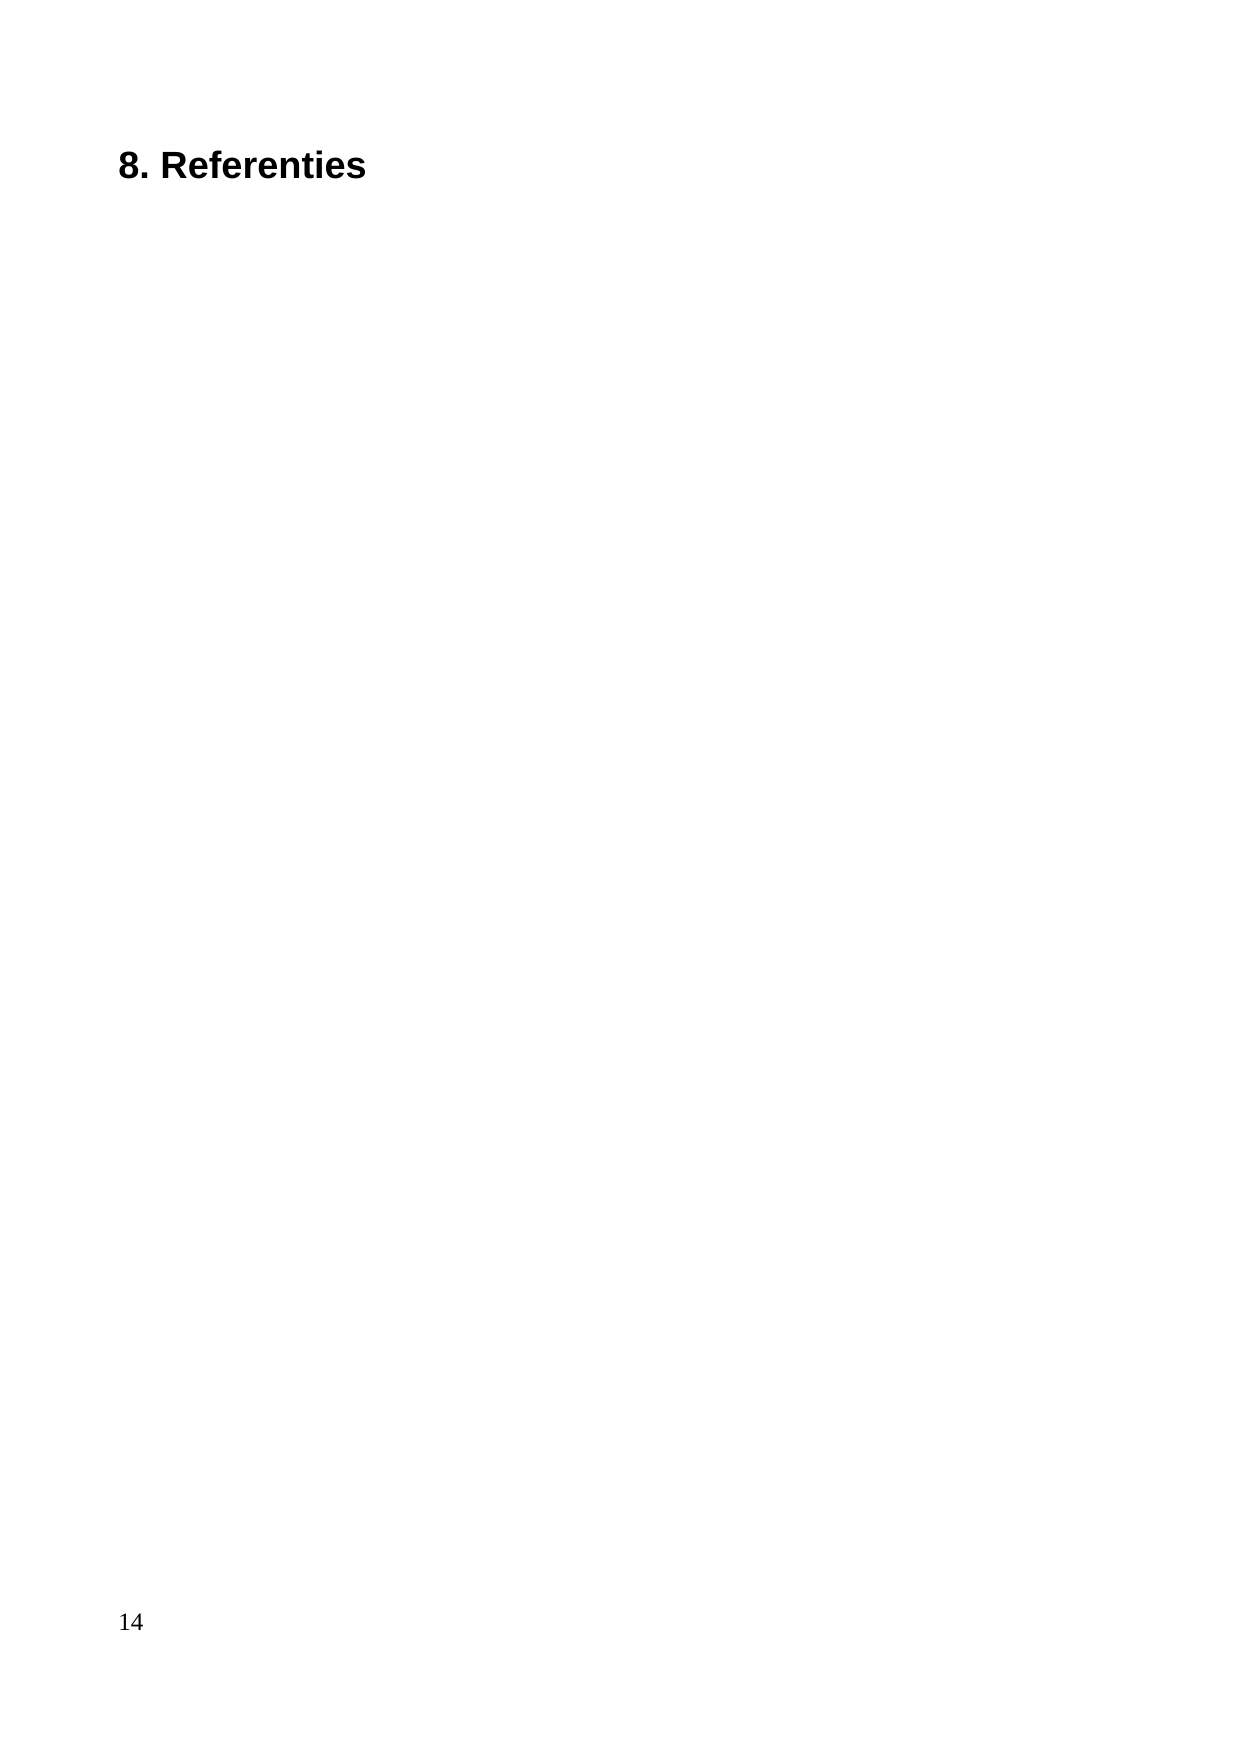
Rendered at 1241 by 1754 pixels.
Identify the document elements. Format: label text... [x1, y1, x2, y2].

subtitle 8. Referenties [118, 143, 1122, 187]
